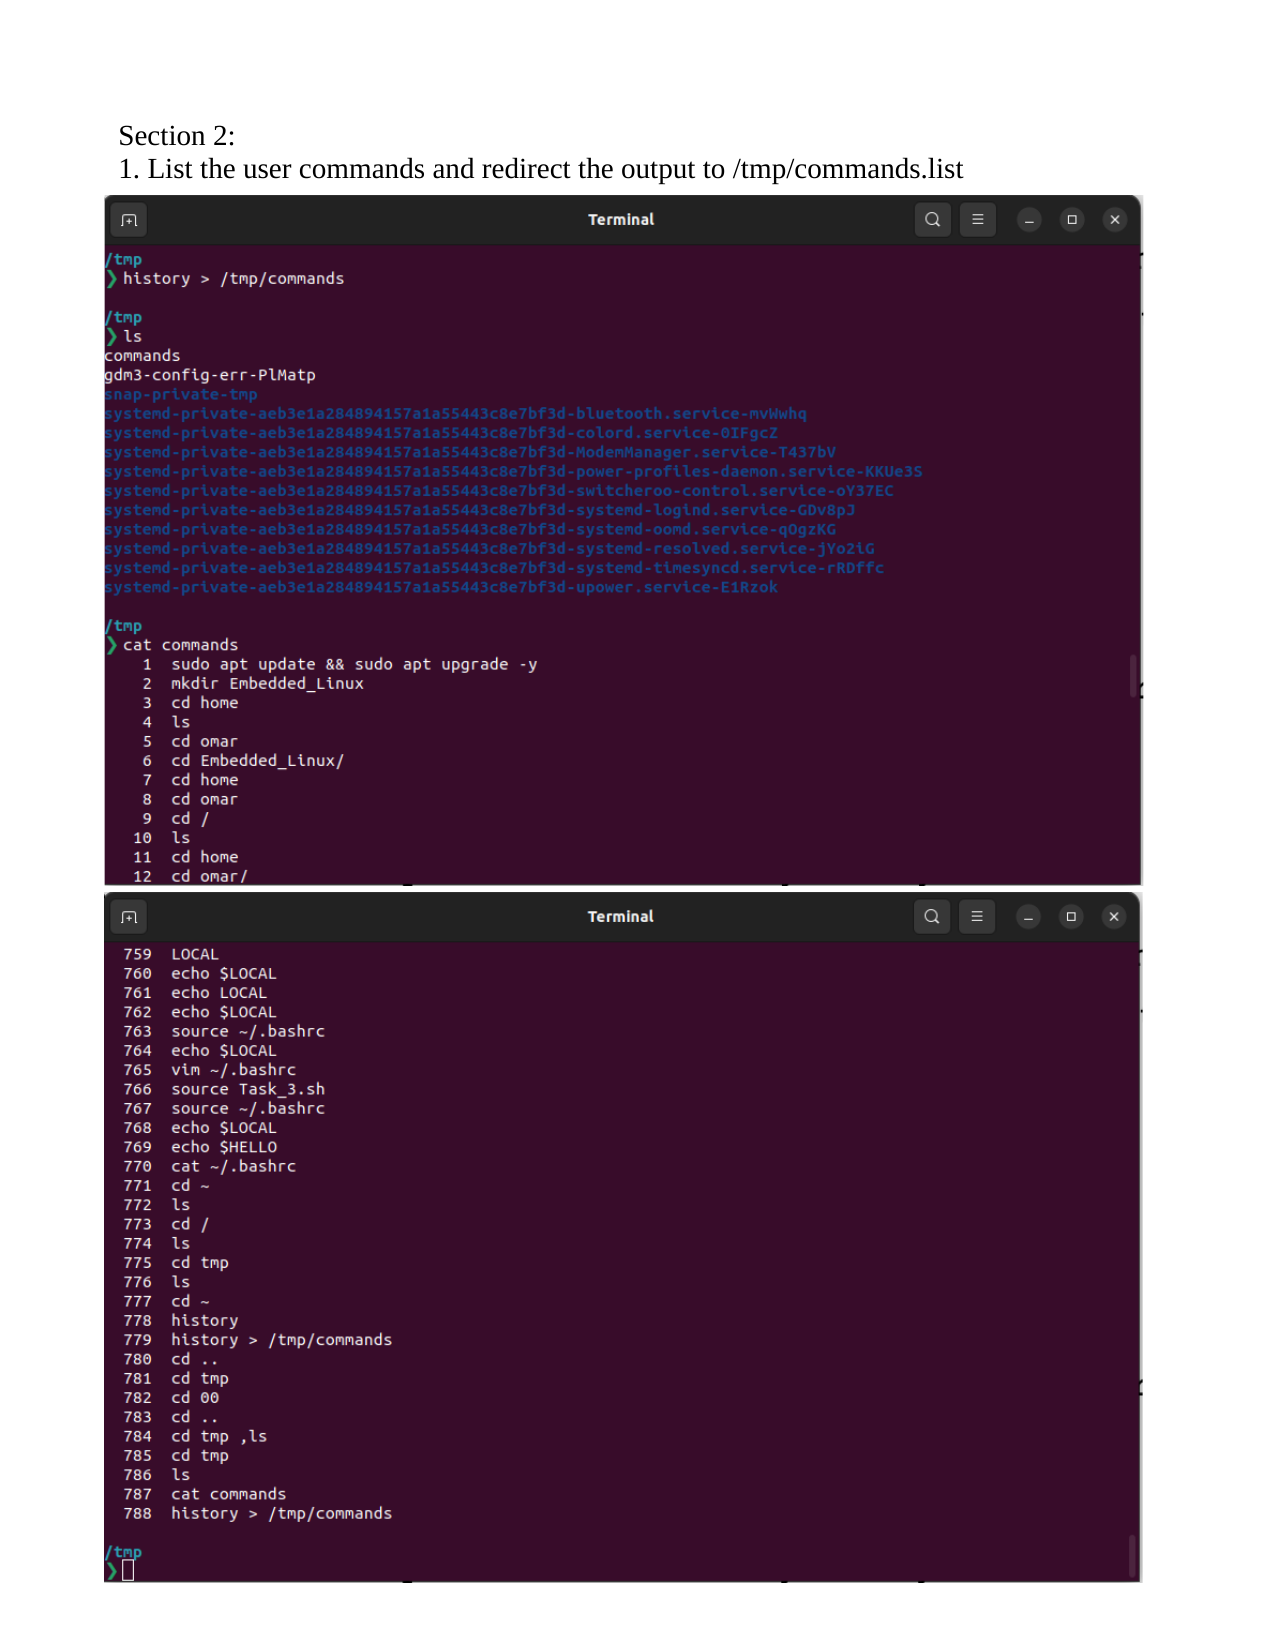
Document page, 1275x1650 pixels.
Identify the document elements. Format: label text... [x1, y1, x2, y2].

picture [104, 892, 1143, 1583]
text Section 2: [118, 118, 1157, 152]
picture [104, 195, 1144, 886]
text 1. List the user commands and redirect the output to /tmp/commands.list [118, 152, 1157, 185]
